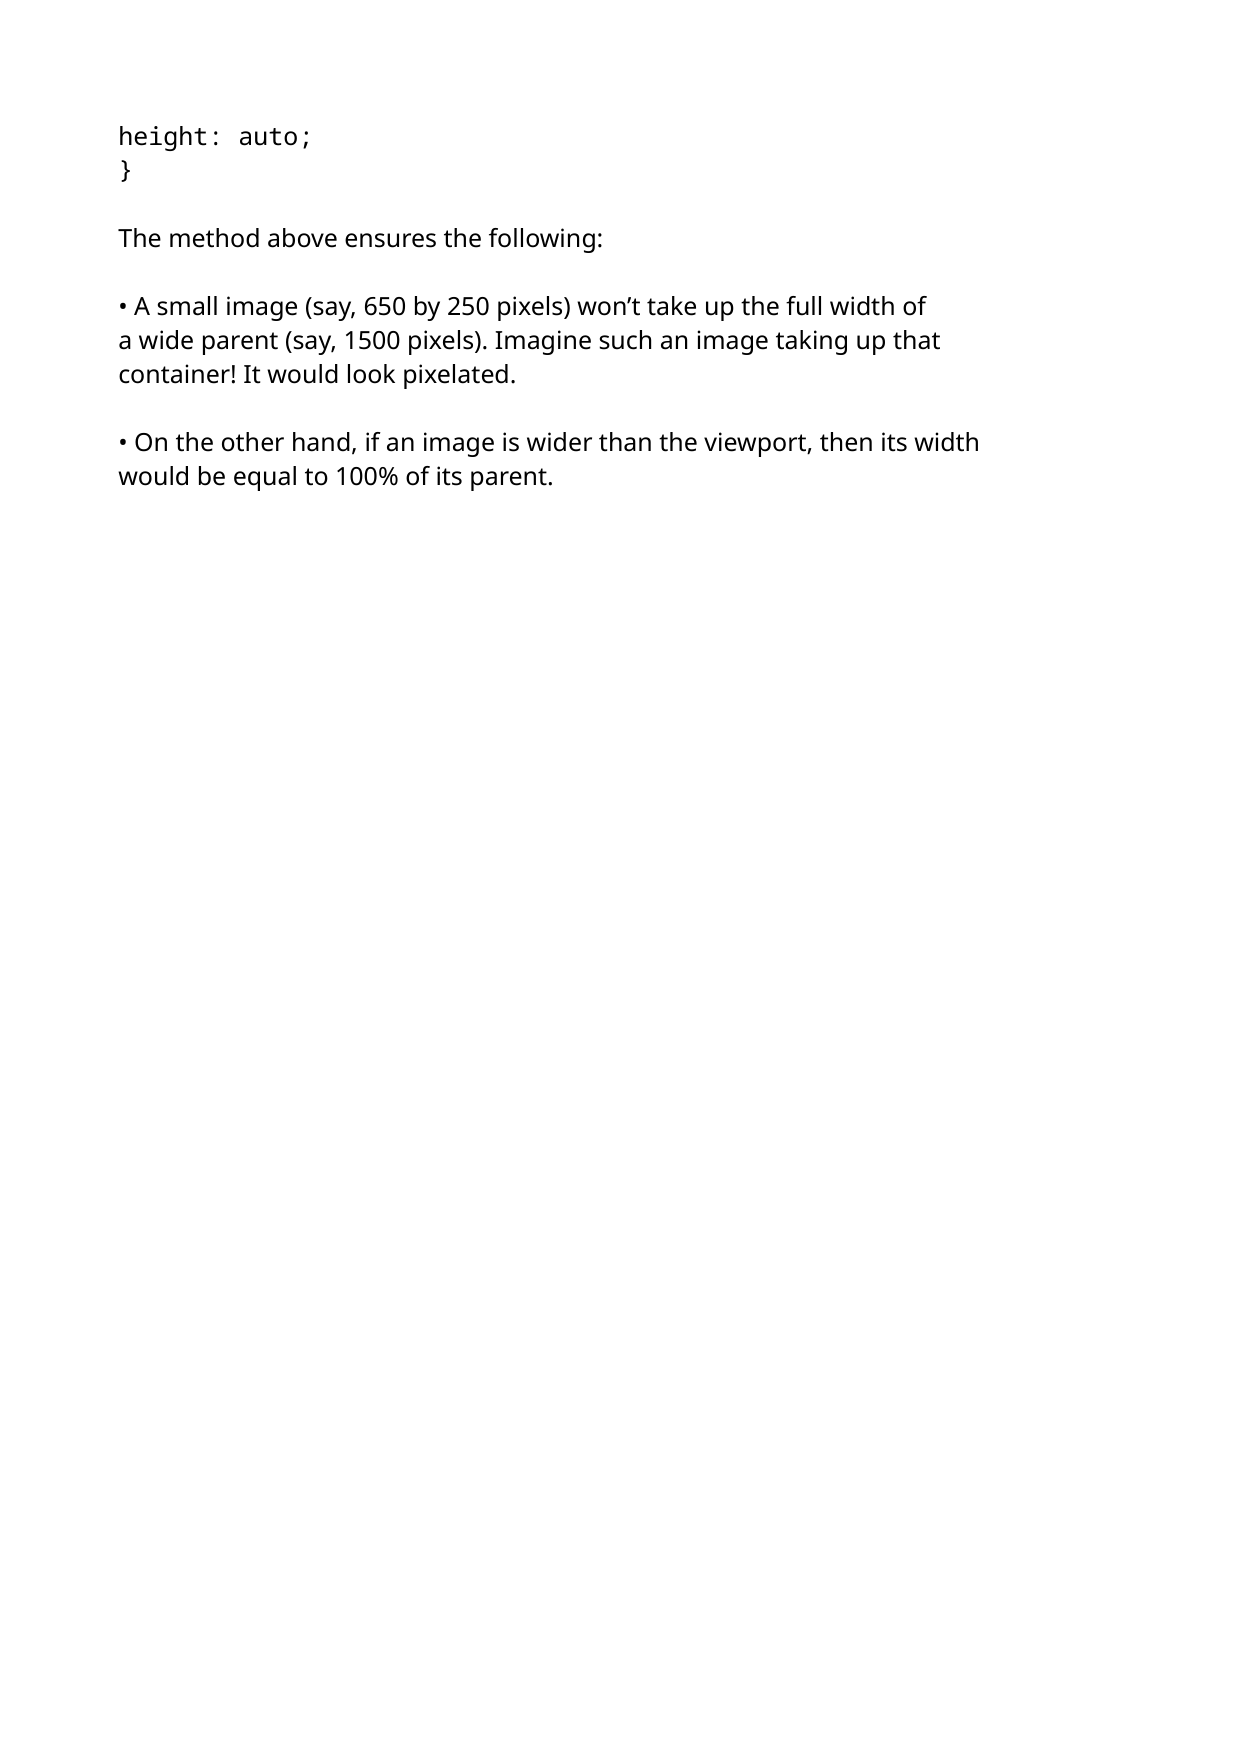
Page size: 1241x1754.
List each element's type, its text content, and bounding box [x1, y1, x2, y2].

text would be equal to 100% of its parent. [118, 459, 1122, 493]
text container! It would look pixelated. [118, 357, 1122, 391]
text } [118, 152, 1122, 186]
text height: auto; [118, 118, 1122, 152]
text a wide parent (say, 1500 pixels). Imagine such an image taking up that [118, 322, 1122, 357]
text The method above ensures the following: [118, 220, 1122, 254]
text • On the other hand, if an image is wider than the viewport, then its width [118, 425, 1122, 459]
text • A small image (say, 650 by 250 pixels) won’t take up the full width of [118, 288, 1122, 322]
